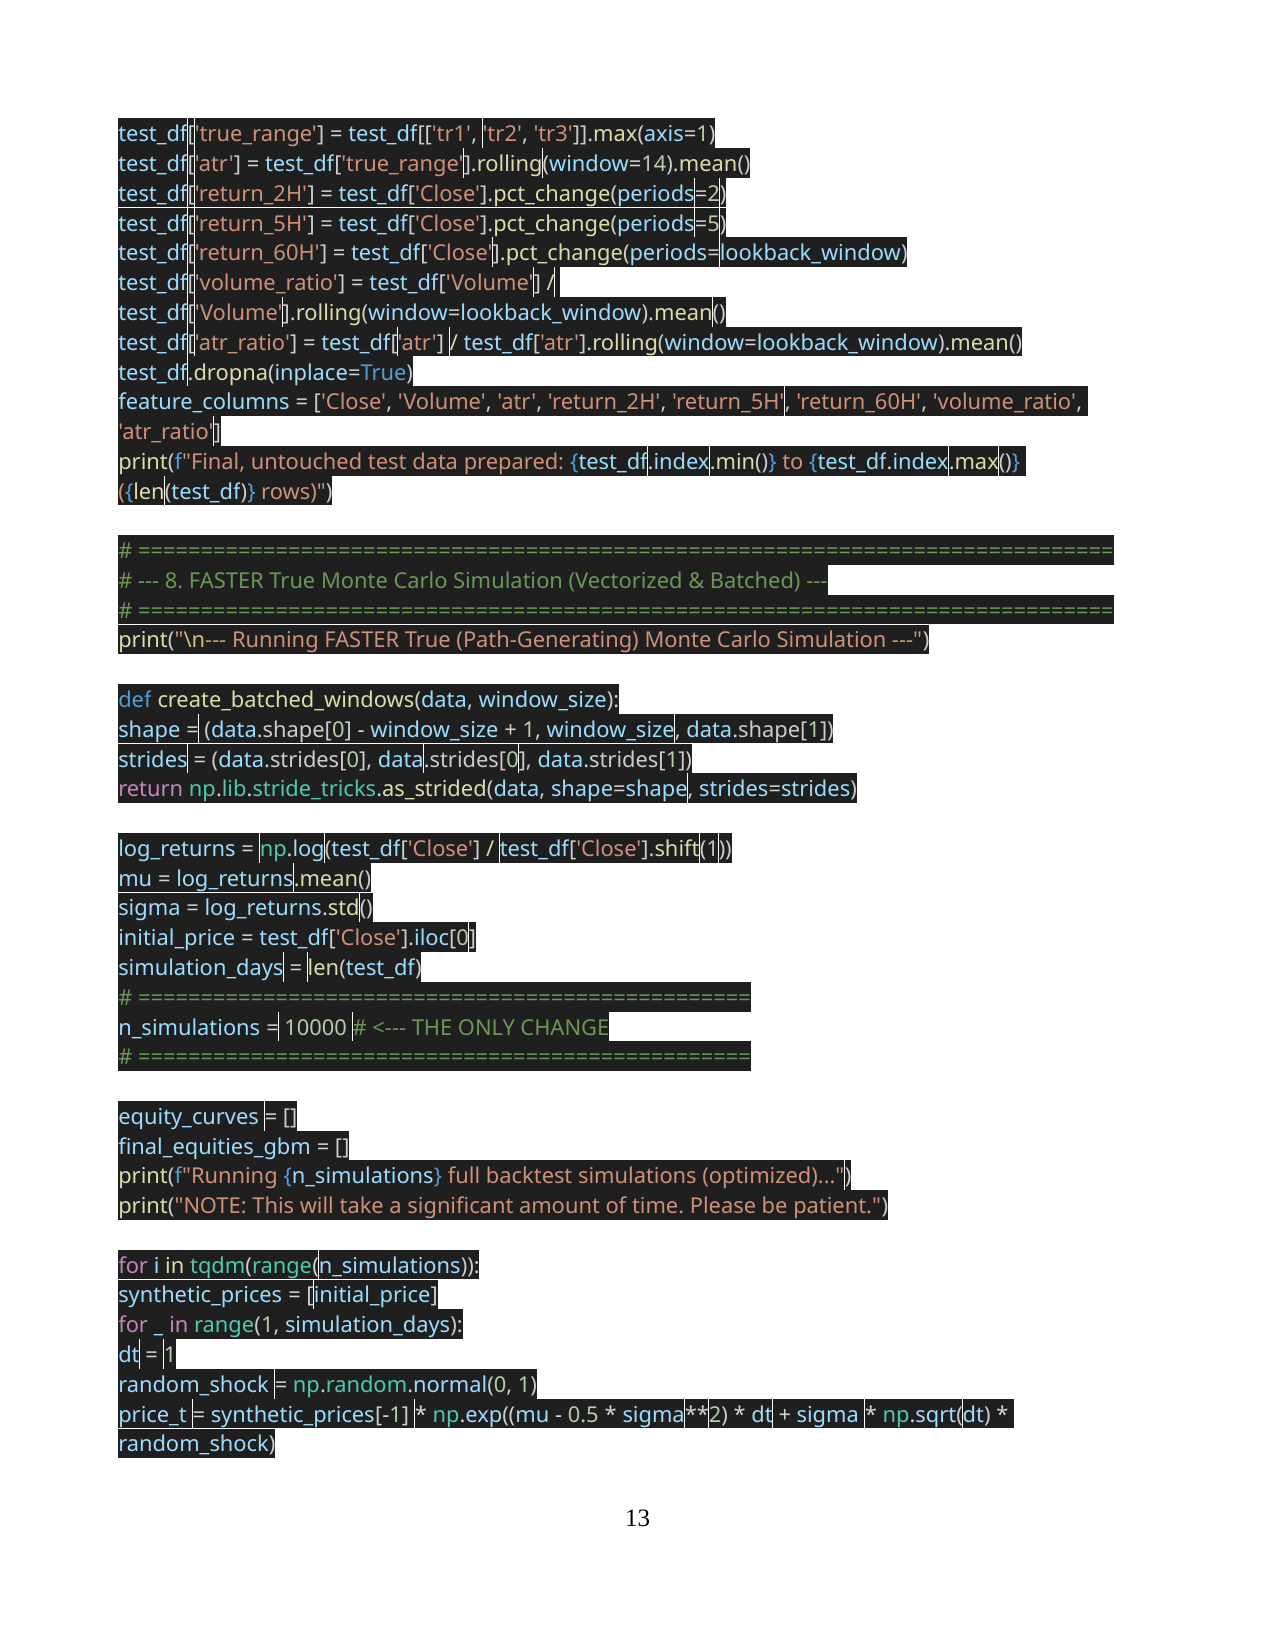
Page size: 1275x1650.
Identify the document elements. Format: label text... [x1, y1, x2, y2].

text mu = log_returns.mean() [118, 863, 1157, 892]
text synthetic_prices = [initial_price] [118, 1279, 1157, 1309]
text # ============================================================================== [118, 535, 1157, 565]
text print(f"Running {n_simulations} full backtest simulations (optimized)...") [118, 1160, 1157, 1190]
text for i in tqdm(range(n_simulations)): [118, 1250, 1157, 1279]
text test_df['return_2H'] = test_df['Close'].pct_change(periods=2) [118, 178, 1157, 207]
text # --- 8. FASTER True Monte Carlo Simulation (Vectorized & Batched) --- [118, 565, 1157, 595]
text test_df['true_range'] = test_df[['tr1', 'tr2', 'tr3']].max(axis=1) [118, 118, 1157, 148]
text random_shock = np.random.normal(0, 1) [118, 1369, 1157, 1399]
text test_df.dropna(inplace=True) [118, 356, 1157, 386]
text feature_columns = ['Close', 'Volume', 'atr', 'return_2H', 'return_5H', 'return_60H', 'volume_ratio', 'atr_ratio'] [118, 386, 1157, 446]
text test_df['return_60H'] = test_df['Close'].pct_change(periods=lookback_window) [118, 237, 1157, 267]
text equity_curves = [] [118, 1101, 1157, 1131]
text # ================================================= [118, 982, 1157, 1012]
text # ============================================================================== [118, 595, 1157, 624]
text print("\n--- Running FASTER True (Path-Generating) Monte Carlo Simulation ---") [118, 624, 1157, 654]
text test_df['volume_ratio'] = test_df['Volume'] / test_df['Volume'].rolling(window=lookback_window).mean() [118, 267, 1157, 327]
text print(f"Final, untouched test data prepared: {test_df.index.min()} to {test_df.index.max()} ({len(test_df)} rows)") [118, 446, 1157, 505]
text final_equities_gbm = [] [118, 1131, 1157, 1160]
text log_returns = np.log(test_df['Close'] / test_df['Close'].shift(1)) [118, 833, 1157, 863]
text test_df['atr'] = test_df['true_range'].rolling(window=14).mean() [118, 148, 1157, 178]
text print("NOTE: This will take a significant amount of time. Please be patient.") [118, 1190, 1157, 1220]
text return np.lib.stride_tricks.as_strided(data, shape=shape, strides=strides) [118, 773, 1157, 803]
text simulation_days = len(test_df) [118, 952, 1157, 982]
text price_t = synthetic_prices[-1] * np.exp((mu - 0.5 * sigma**2) * dt + sigma * np.sqrt(dt) * random_shock) [118, 1399, 1157, 1458]
text strides = (data.strides[0], data.strides[0], data.strides[1]) [118, 743, 1157, 773]
text shape = (data.shape[0] - window_size + 1, window_size, data.shape[1]) [118, 714, 1157, 743]
text for _ in range(1, simulation_days): [118, 1309, 1157, 1339]
text sigma = log_returns.std() [118, 892, 1157, 922]
text def create_batched_windows(data, window_size): [118, 684, 1157, 714]
text # ================================================= [118, 1041, 1157, 1071]
text n_simulations = 10000 # <--- THE ONLY CHANGE [118, 1012, 1157, 1041]
text test_df['return_5H'] = test_df['Close'].pct_change(periods=5) [118, 207, 1157, 237]
text dt = 1 [118, 1339, 1157, 1369]
text test_df['atr_ratio'] = test_df['atr'] / test_df['atr'].rolling(window=lookback_window).mean() [118, 327, 1157, 356]
text initial_price = test_df['Close'].iloc[0] [118, 922, 1157, 952]
